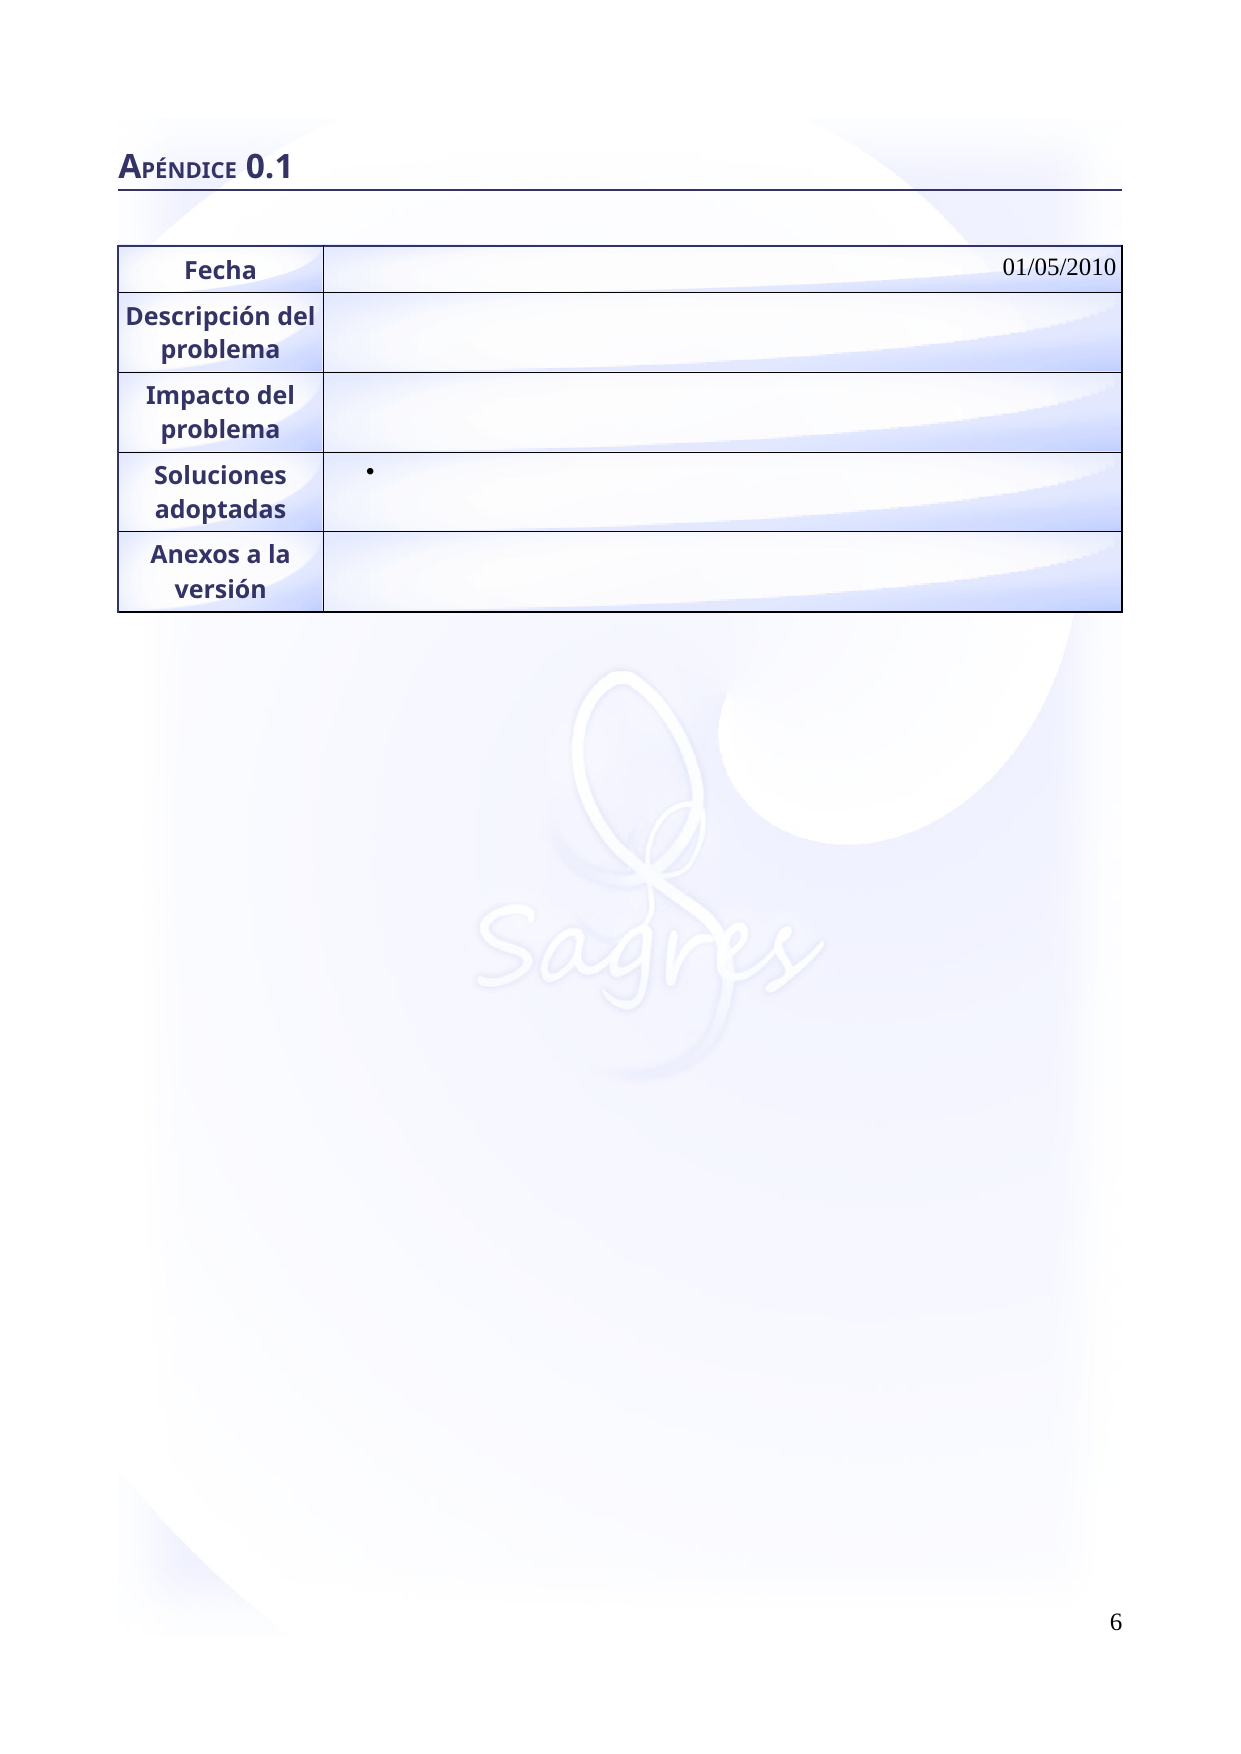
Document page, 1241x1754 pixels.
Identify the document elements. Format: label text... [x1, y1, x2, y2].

table_cell [324, 453, 1121, 531]
table_header Fecha [119, 247, 323, 292]
picture [118, 613, 1122, 1636]
table_cell Anexos a la versión [119, 532, 323, 611]
table_cell [324, 532, 1121, 611]
table_cell Impacto del problema [119, 373, 323, 452]
table_cell Descripción del problema [119, 293, 323, 372]
table_cell [324, 373, 1121, 452]
picture [118, 191, 1122, 245]
table_cell Soluciones adoptadas [119, 453, 323, 531]
picture [118, 118, 1122, 143]
table_cell [324, 293, 1121, 372]
subtitle Apéndice 0.1 [118, 143, 1122, 189]
table_header 01/05/2010 [324, 247, 1121, 292]
